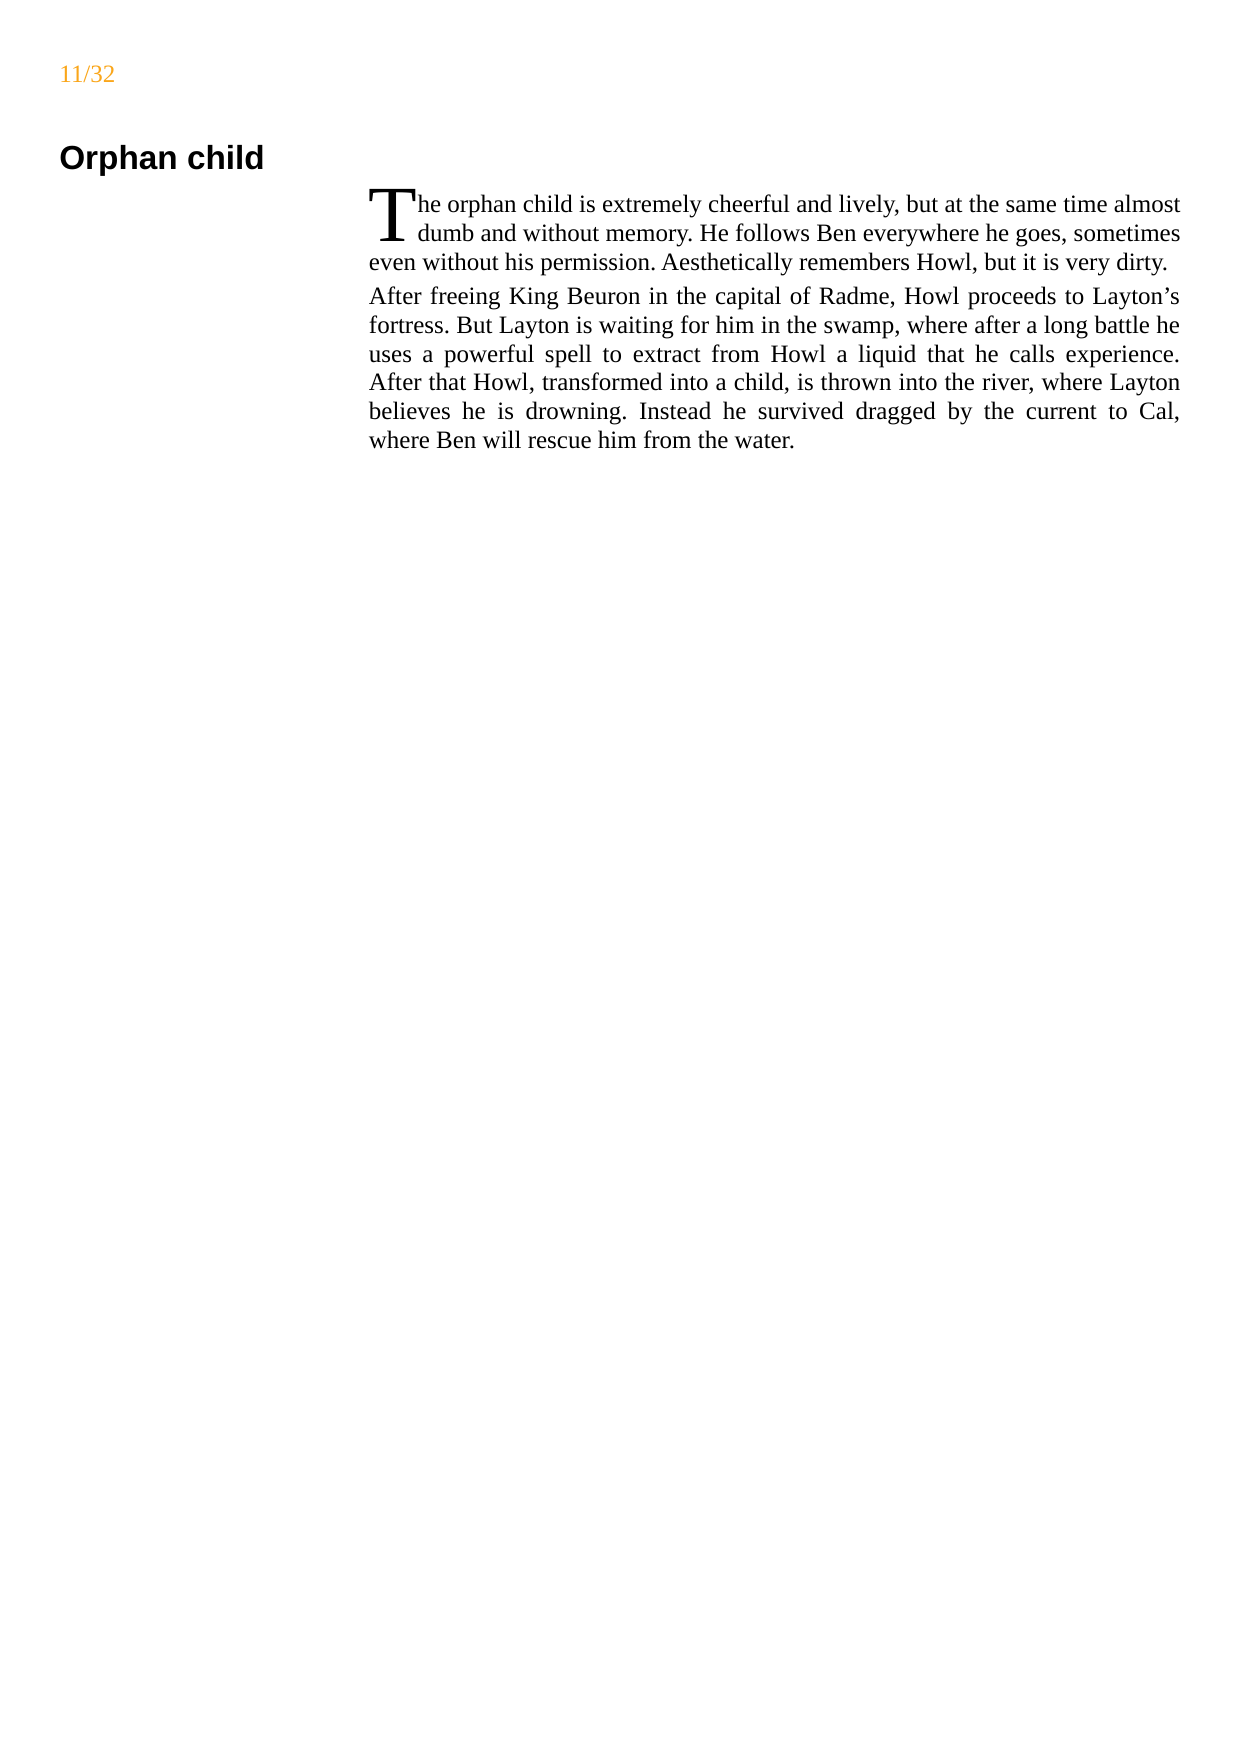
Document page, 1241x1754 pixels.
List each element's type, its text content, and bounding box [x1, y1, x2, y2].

text The orphan child is extremely cheerful and lively, but at the same time almost dumb and without memory. He follows Ben everywhere he goes, sometimes even without his permission. Aesthetically remembers Howl, but it is very dirty. [59, 189, 1181, 275]
subtitle Orphan child [59, 138, 1181, 177]
text After freeing King Beuron in the capital of Radme, Howl proceeds to Layton’s fortress. But Layton is waiting for him in the swamp, where after a long battle he uses a powerful spell to extract from Howl a liquid that he calls experience. After that Howl, transformed into a child, is thrown into the river, where Layton believes he is drowning. Instead he survived dragged by the current to Cal, where Ben will rescue him from the water. [59, 281, 1181, 454]
